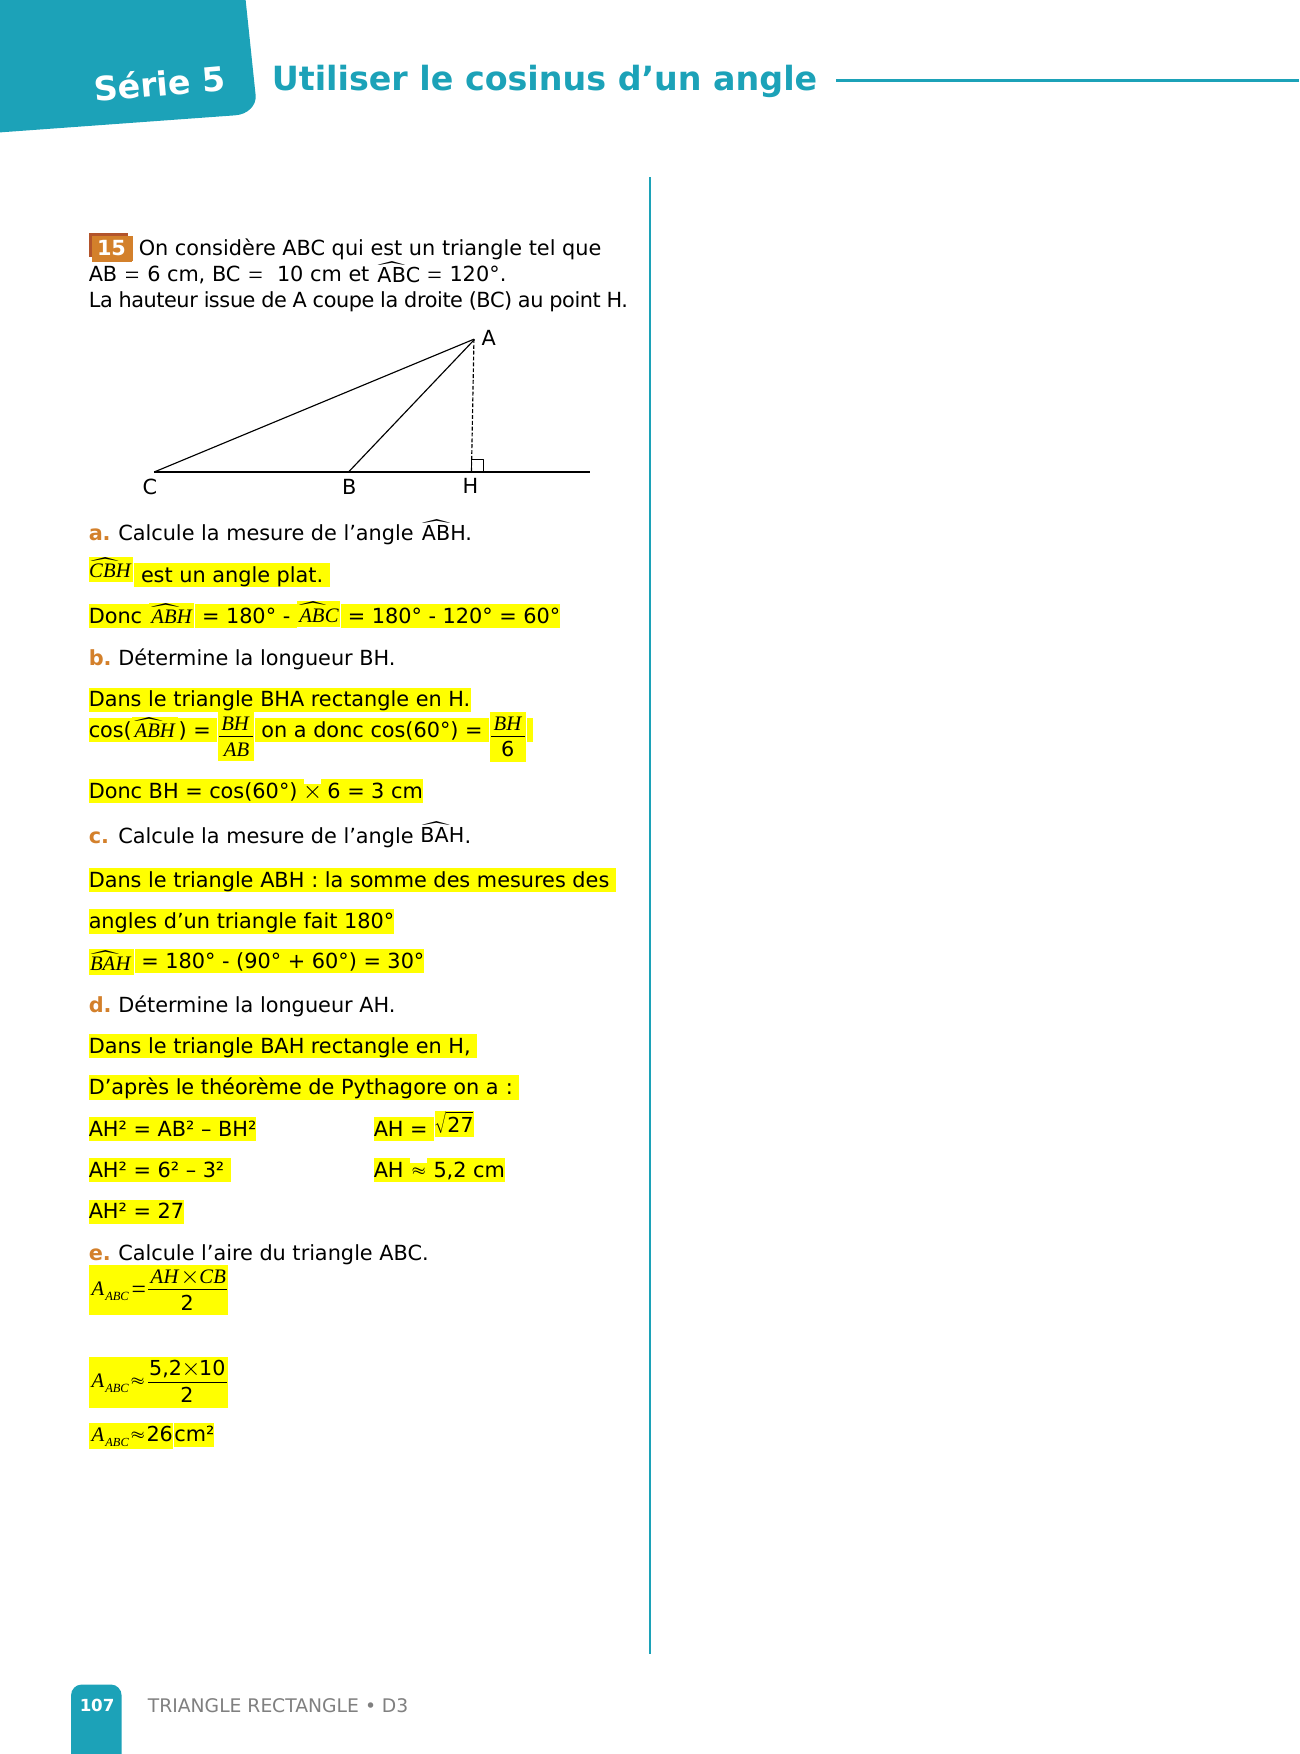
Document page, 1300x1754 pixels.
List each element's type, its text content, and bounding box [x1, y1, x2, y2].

text cm² [88, 1408, 629, 1449]
list [526, 712, 629, 762]
list AH = [373, 1100, 629, 1141]
list cos() = on a donc cos(60°) = [88, 712, 490, 762]
list est un angle plat. [88, 546, 629, 587]
list AH² = 27 [88, 1182, 344, 1224]
list AH² = AB² – BH² [88, 1100, 344, 1141]
list Calcule la mesure de l’angle . [88, 821, 629, 851]
list AH² = 6² – 3² [88, 1141, 344, 1182]
list Donc BH = cos(60°) × 6 = 3 cm [88, 762, 629, 803]
list Calcule l’aire du triangle ABC. [88, 1224, 629, 1265]
list Dans le triangle BHA rectangle en H. [88, 670, 629, 712]
list D’après le théorème de Pythagore on a : [88, 1058, 629, 1100]
list Dans le triangle BAH rectangle en H, [88, 1017, 629, 1058]
list Calcule la mesure de l’angle . [88, 518, 629, 546]
subtitle On considère ABC qui est un triangle tel que AB = 6 cm, BC = 10 cm et = 120°. La hauteur issue de A coupe la droite (BC) au point H. [88, 233, 629, 312]
list AH ≈ 5,2 cm [373, 1141, 629, 1182]
list Détermine la longueur AH. [88, 993, 629, 1017]
list = 180° - (90° + 60°) = 30° [88, 934, 629, 975]
list Détermine la longueur BH. [88, 646, 629, 670]
list Donc = 180° - = 180° - 120° = 60° [88, 587, 629, 628]
list Dans le triangle ABH : la somme des mesures des angles d’un triangle fait 180° [88, 851, 629, 934]
